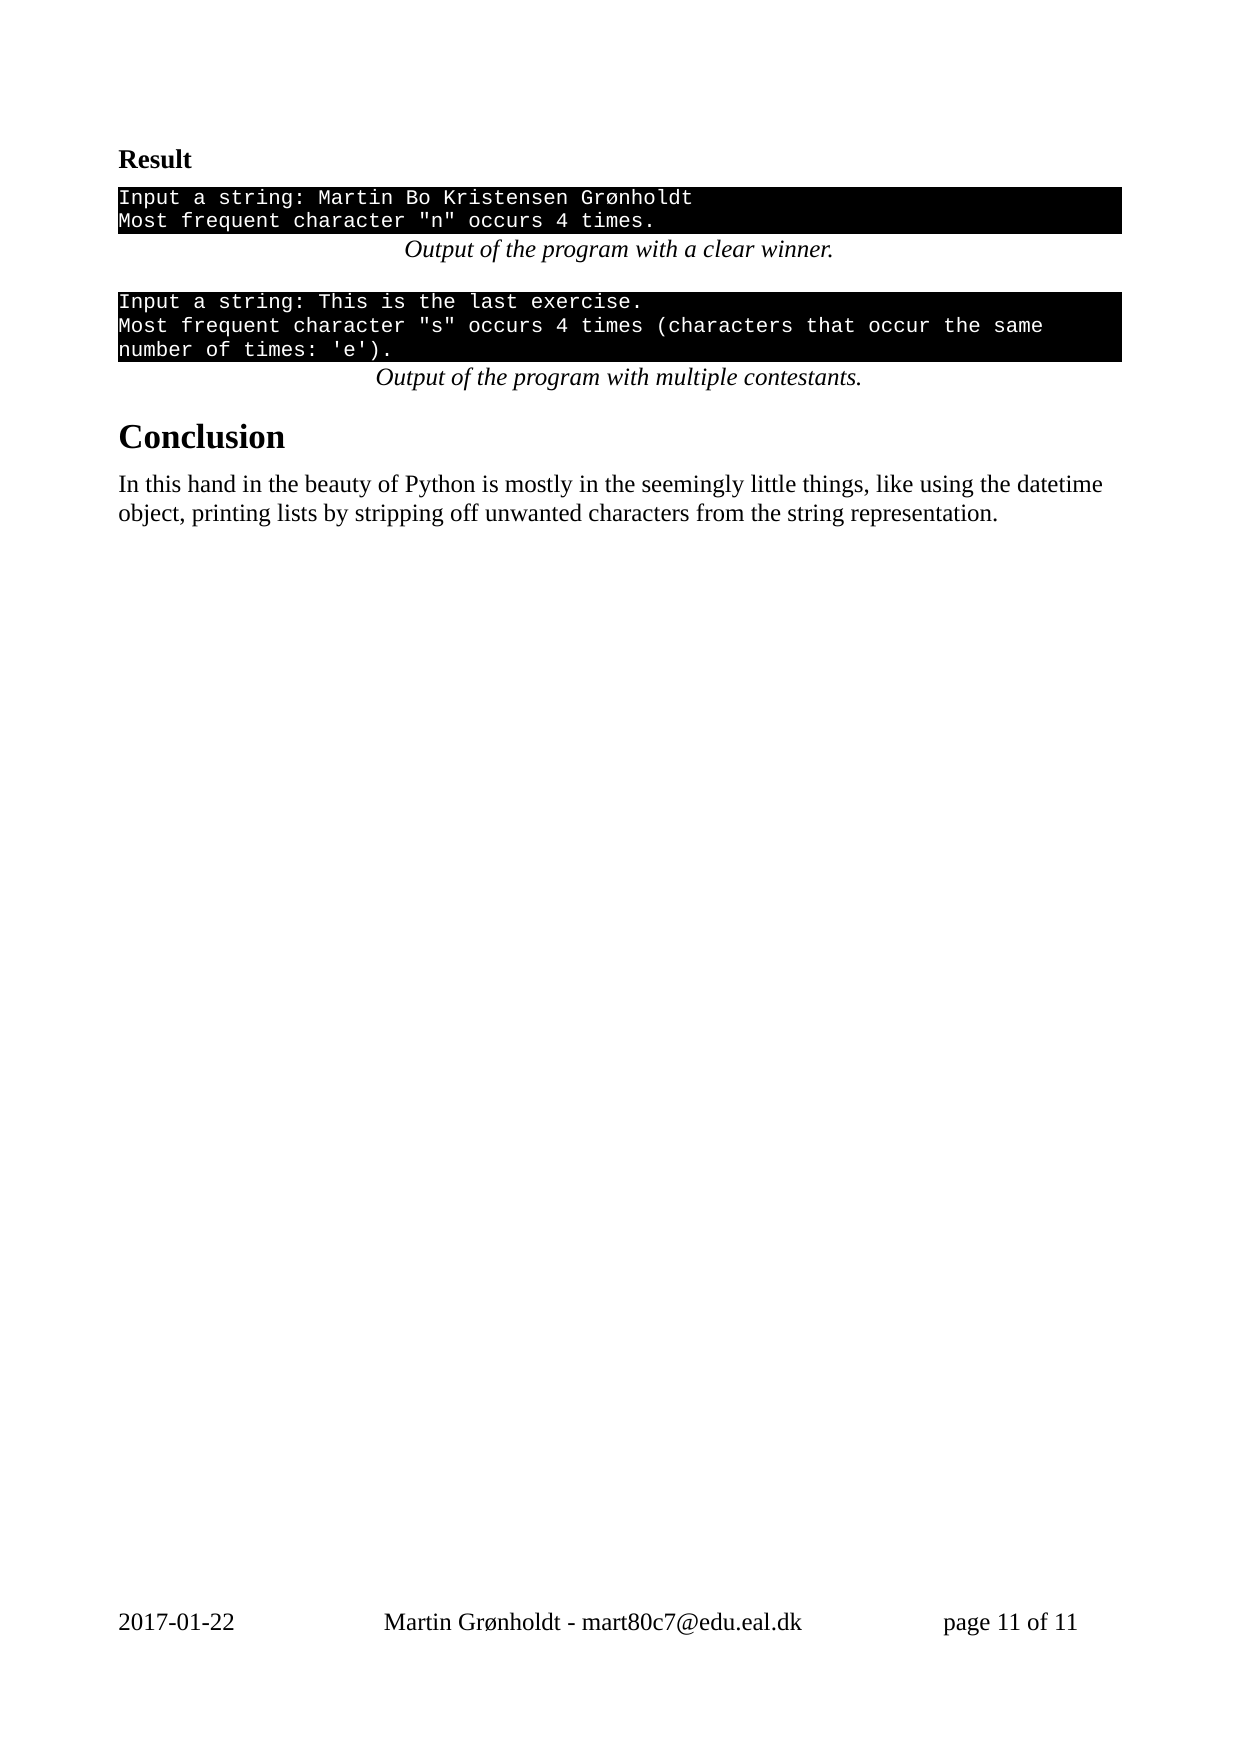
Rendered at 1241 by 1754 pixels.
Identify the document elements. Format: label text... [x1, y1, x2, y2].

text In this hand in the beauty of Python is mostly in the seemingly little things, like using the datetime object, printing lists by stripping off unwanted characters from the string representation. [118, 469, 1122, 526]
subtitle Result [118, 143, 1122, 174]
text Most frequent character "s" occurs 4 times (characters that occur the same number of times: 'e'). [118, 315, 1122, 362]
subtitle Conclusion [118, 416, 1122, 456]
text Output of the program with multiple contestants. [118, 362, 1122, 391]
text Output of the program with a clear winner. [118, 234, 1122, 263]
text Most frequent character "n" occurs 4 times. [118, 210, 1122, 234]
text Input a string: Martin Bo Kristensen Grønholdt [118, 187, 1122, 210]
text Input a string: This is the last exercise. [118, 292, 1122, 315]
